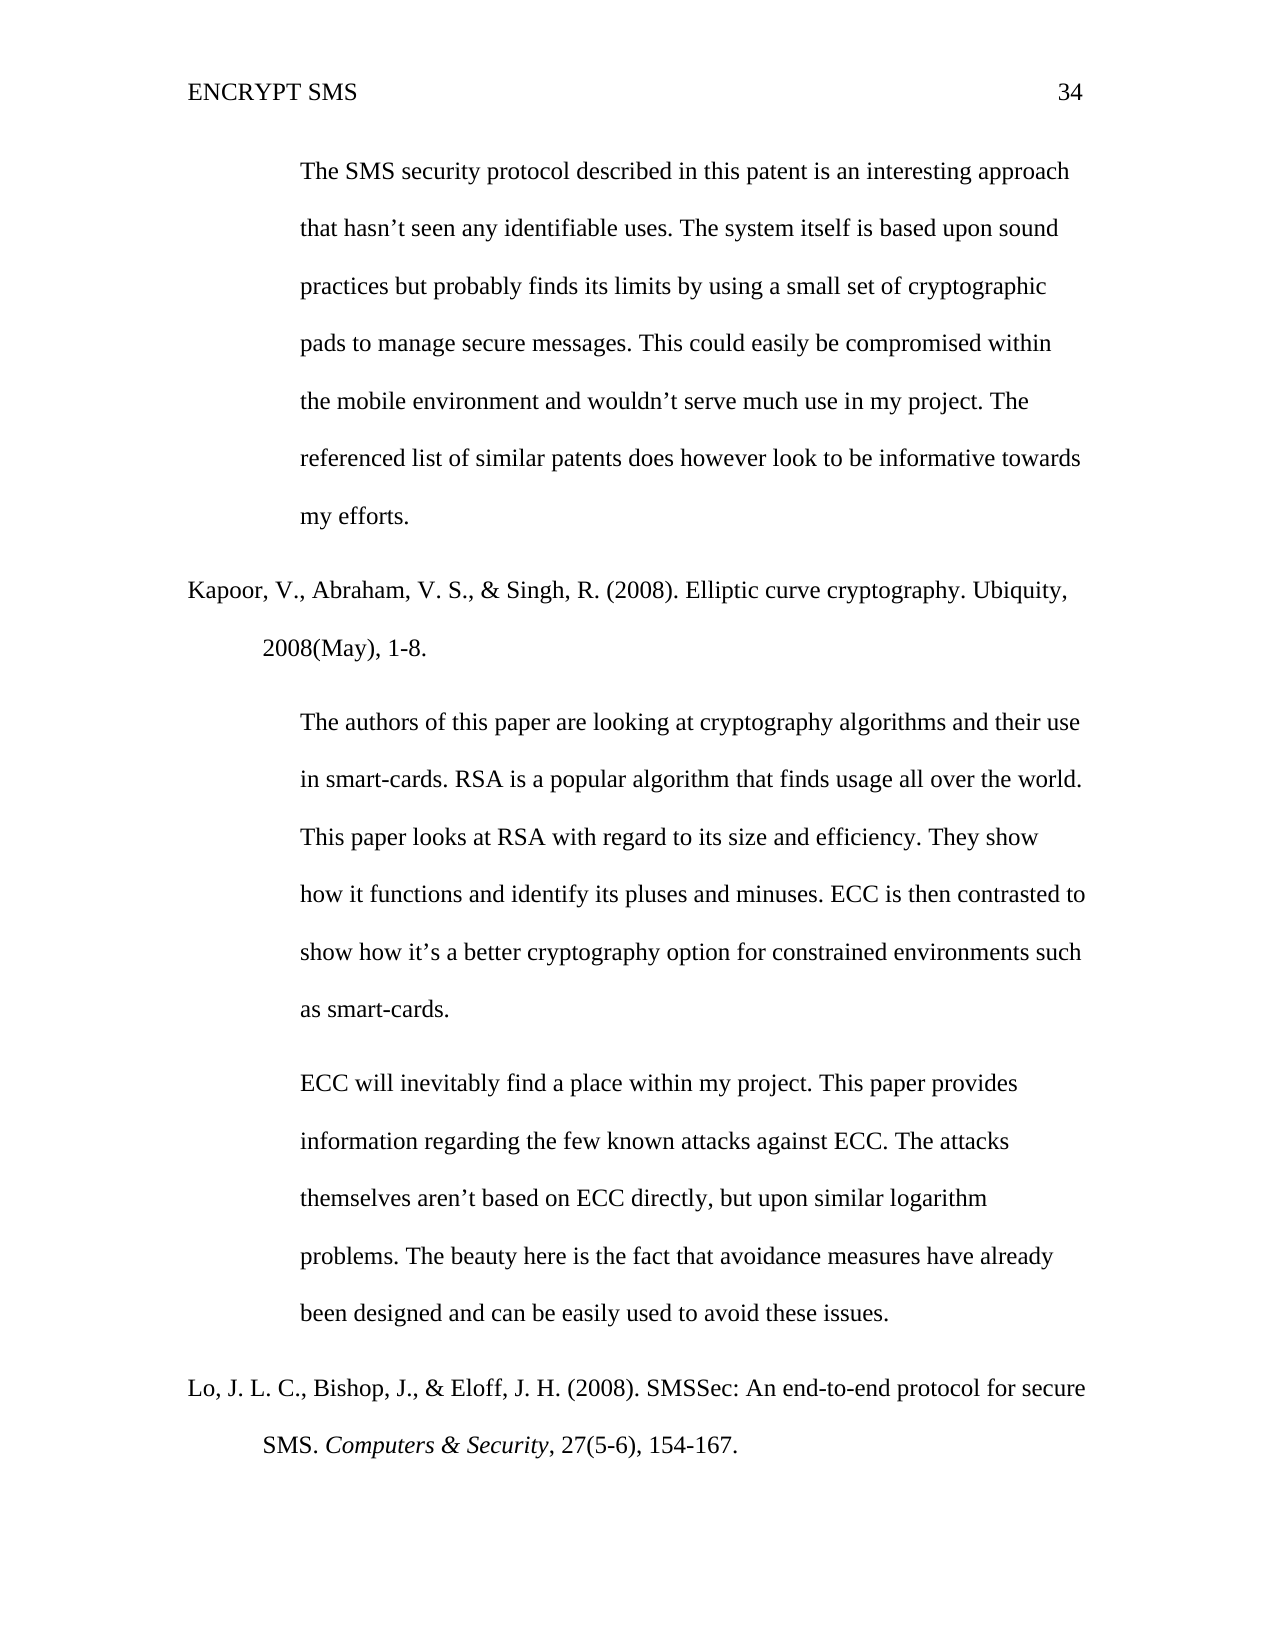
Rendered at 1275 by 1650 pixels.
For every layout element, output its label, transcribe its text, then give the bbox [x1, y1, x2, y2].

text The SMS security protocol described in this patent is an interesting approach that hasn’t seen any identifiable uses. The system itself is based upon sound practices but probably finds its limits by using a small set of cryptographic pads to manage secure messages. This could easily be compromised within the mobile environment and wouldn’t serve much use in my project. The referenced list of similar patents does however look to be informative towards my efforts. [300, 156, 1087, 530]
text Kapoor, V., Abraham, V. S., & Singh, R. (2008). Elliptic curve cryptography. Ubiquity, 2008(May), 1-8. [187, 575, 1087, 661]
text The authors of this paper are looking at cryptography algorithms and their use in smart-cards. RSA is a popular algorithm that finds usage all over the world. This paper looks at RSA with regard to its size and efficiency. They show how it functions and identify its pluses and minuses. ECC is then contrasted to show how it’s a better cryptography option for constrained environments such as smart-cards. [300, 707, 1087, 1023]
text Lo, J. L. C., Bishop, J., & Eloff, J. H. (2008). SMSSec: An end-to-end protocol for secure SMS. Computers & Security, 27(5-6), 154-167. [187, 1373, 1087, 1459]
text ECC will inevitably find a place within my project. This paper provides information regarding the few known attacks against ECC. The attacks themselves aren’t based on ECC directly, but upon similar logarithm problems. The beauty here is the fact that avoidance measures have already been designed and can be easily used to avoid these issues. [300, 1068, 1087, 1327]
